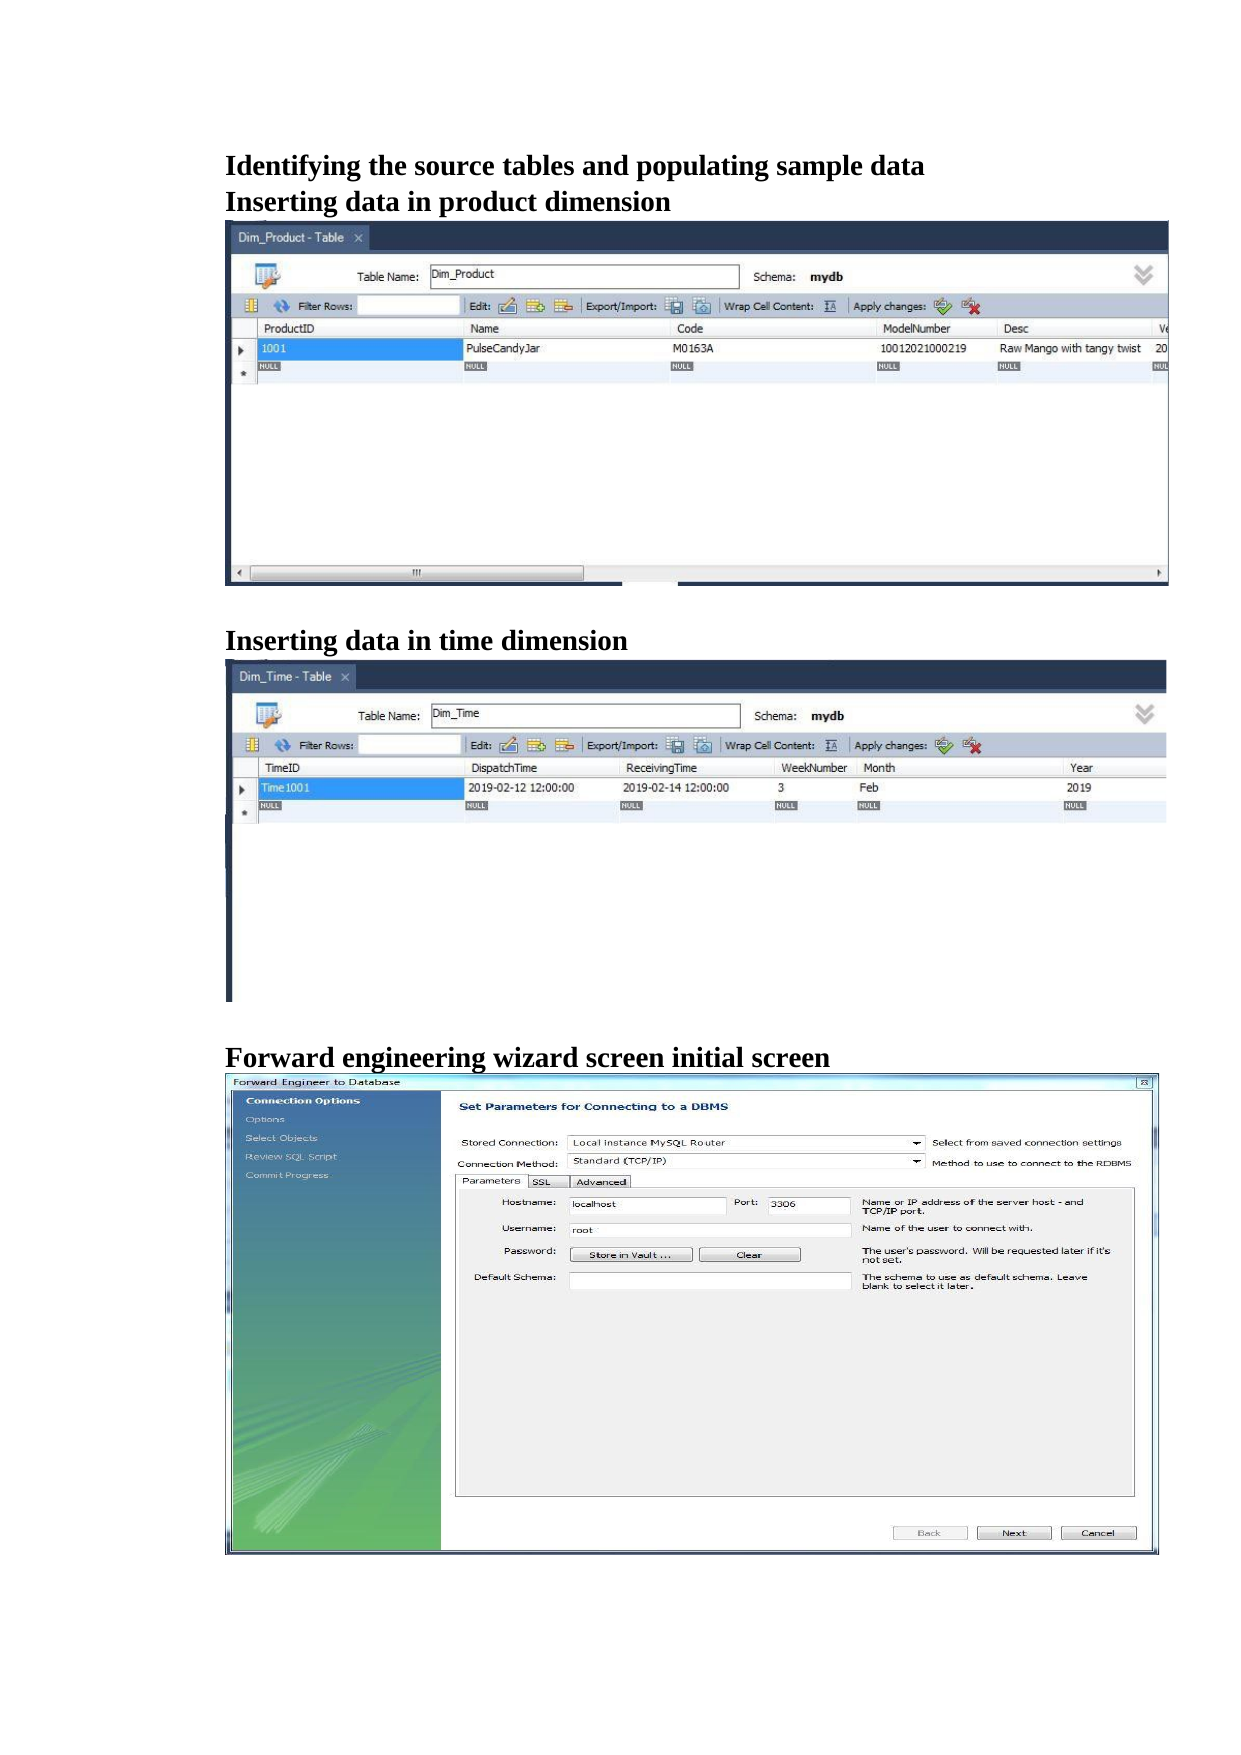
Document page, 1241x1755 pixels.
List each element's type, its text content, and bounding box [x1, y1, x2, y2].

picture [225, 1073, 1160, 1555]
text Inserting data in time dimension [225, 623, 1176, 657]
text Identifying the source tables and populating sample data [225, 148, 1176, 182]
text Inserting data in product dimension [225, 184, 1176, 218]
picture [225, 220, 1169, 586]
picture [225, 659, 1167, 1002]
text Forward engineering wizard screen initial screen [225, 1040, 1176, 1074]
